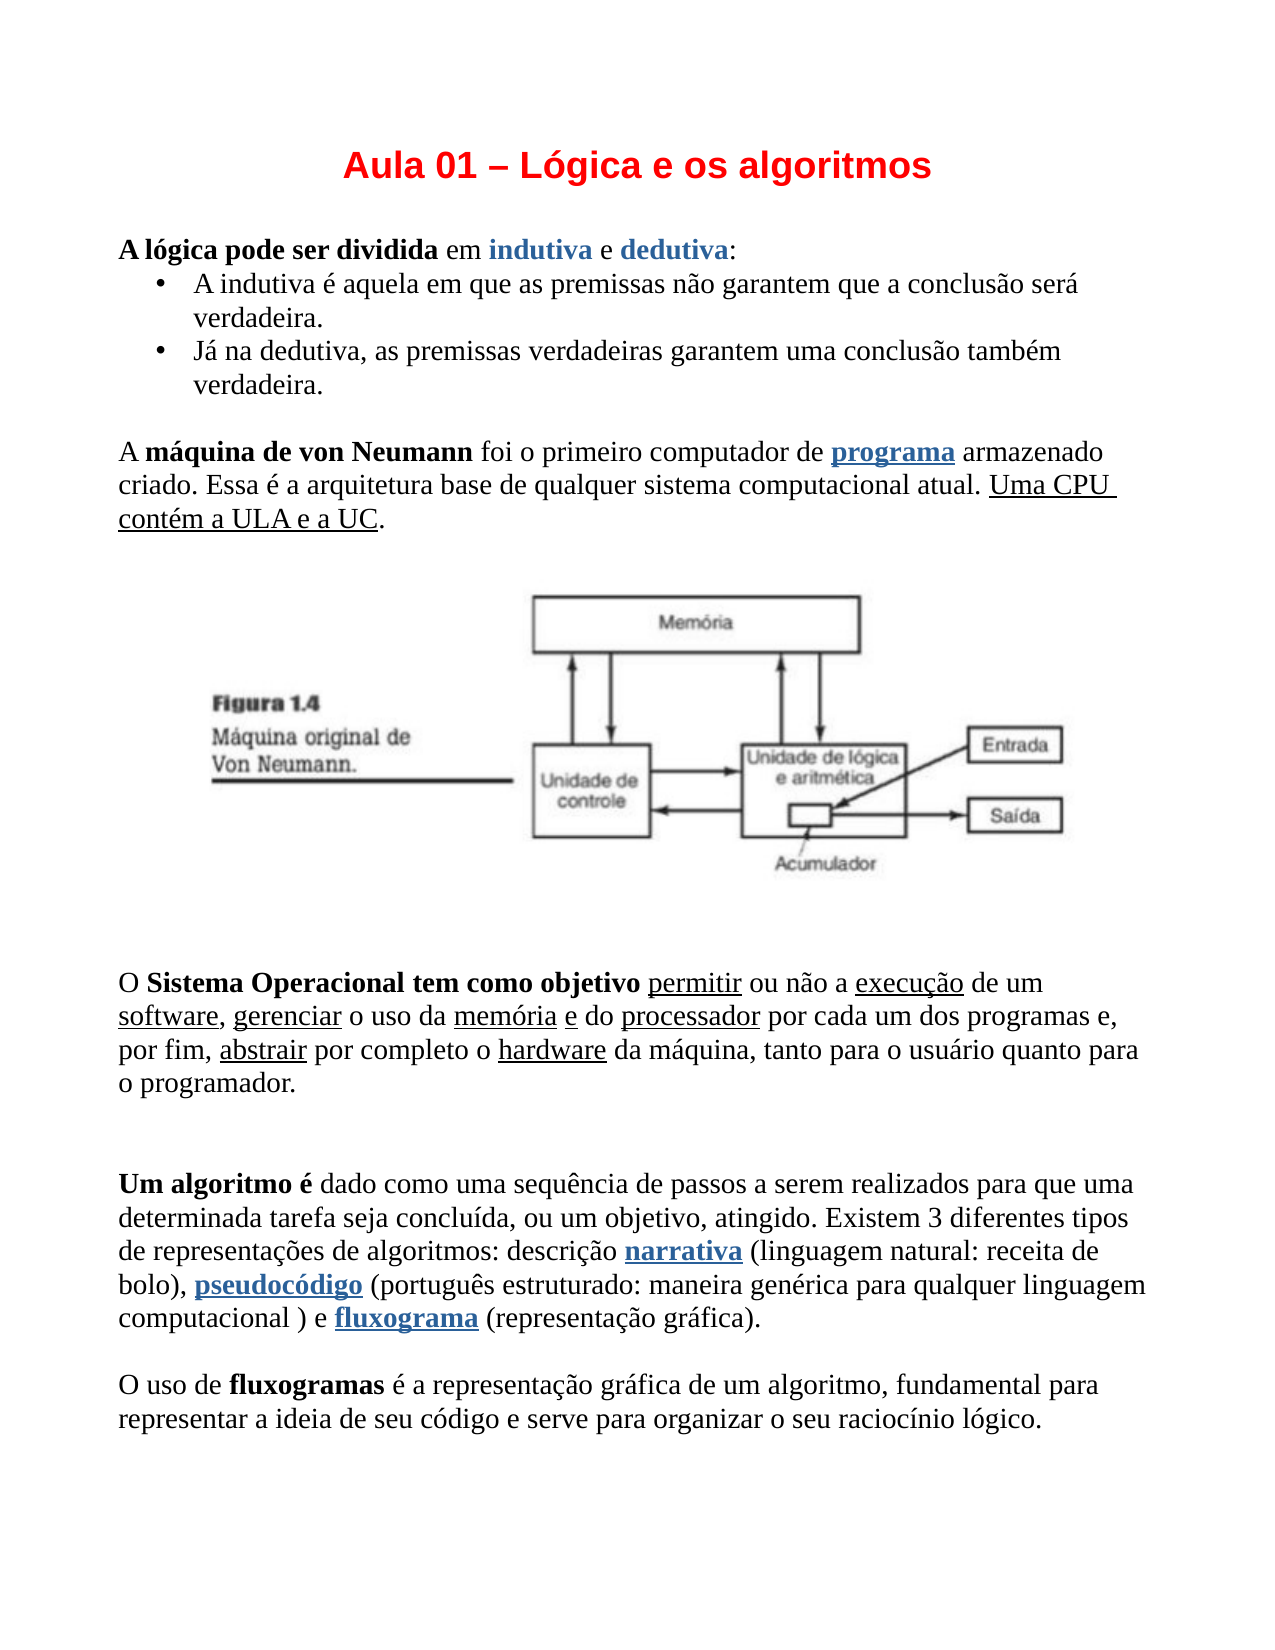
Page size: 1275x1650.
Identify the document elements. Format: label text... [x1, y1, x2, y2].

text A máquina de von Neumann foi o primeiro computador de programa armazenado criado. Essa é a arquitetura base de qualquer sistema computacional atual. Uma CPU contém a ULA e a UC. [118, 434, 1157, 534]
text A lógica pode ser dividida em indutiva e dedutiva: [118, 232, 1157, 266]
subtitle Aula 01 – Lógica e os algoritmos [118, 143, 1157, 187]
text O Sistema Operacional tem como objetivo permitir ou não a execução de um software, gerenciar o uso da memória e do processador por cada um dos programas e, por fim, abstrair por completo o hardware da máquina, tanto para o usuário quanto para o programador. [118, 965, 1157, 1099]
text O uso de fluxogramas é a representação gráfica de um algoritmo, fundamental para representar a ideia de seu código e serve para organizar o seu raciocínio lógico. [118, 1367, 1157, 1434]
list Já na dedutiva, as premissas verdadeiras garantem uma conclusão também verdadeira. [156, 333, 1157, 400]
picture [186, 568, 1089, 898]
list A indutiva é aquela em que as premissas não garantem que a conclusão será verdadeira. [156, 266, 1157, 333]
text Um algoritmo é dado como uma sequência de passos a serem realizados para que uma determinada tarefa seja concluída, ou um objetivo, atingido. Existem 3 diferentes tipos de representações de algoritmos: descrição narrativa (linguagem natural: receita de bolo), pseudocódigo (português estruturado: maneira genérica para qualquer linguagem computacional ) e fluxograma (representação gráfica). [118, 1166, 1157, 1334]
